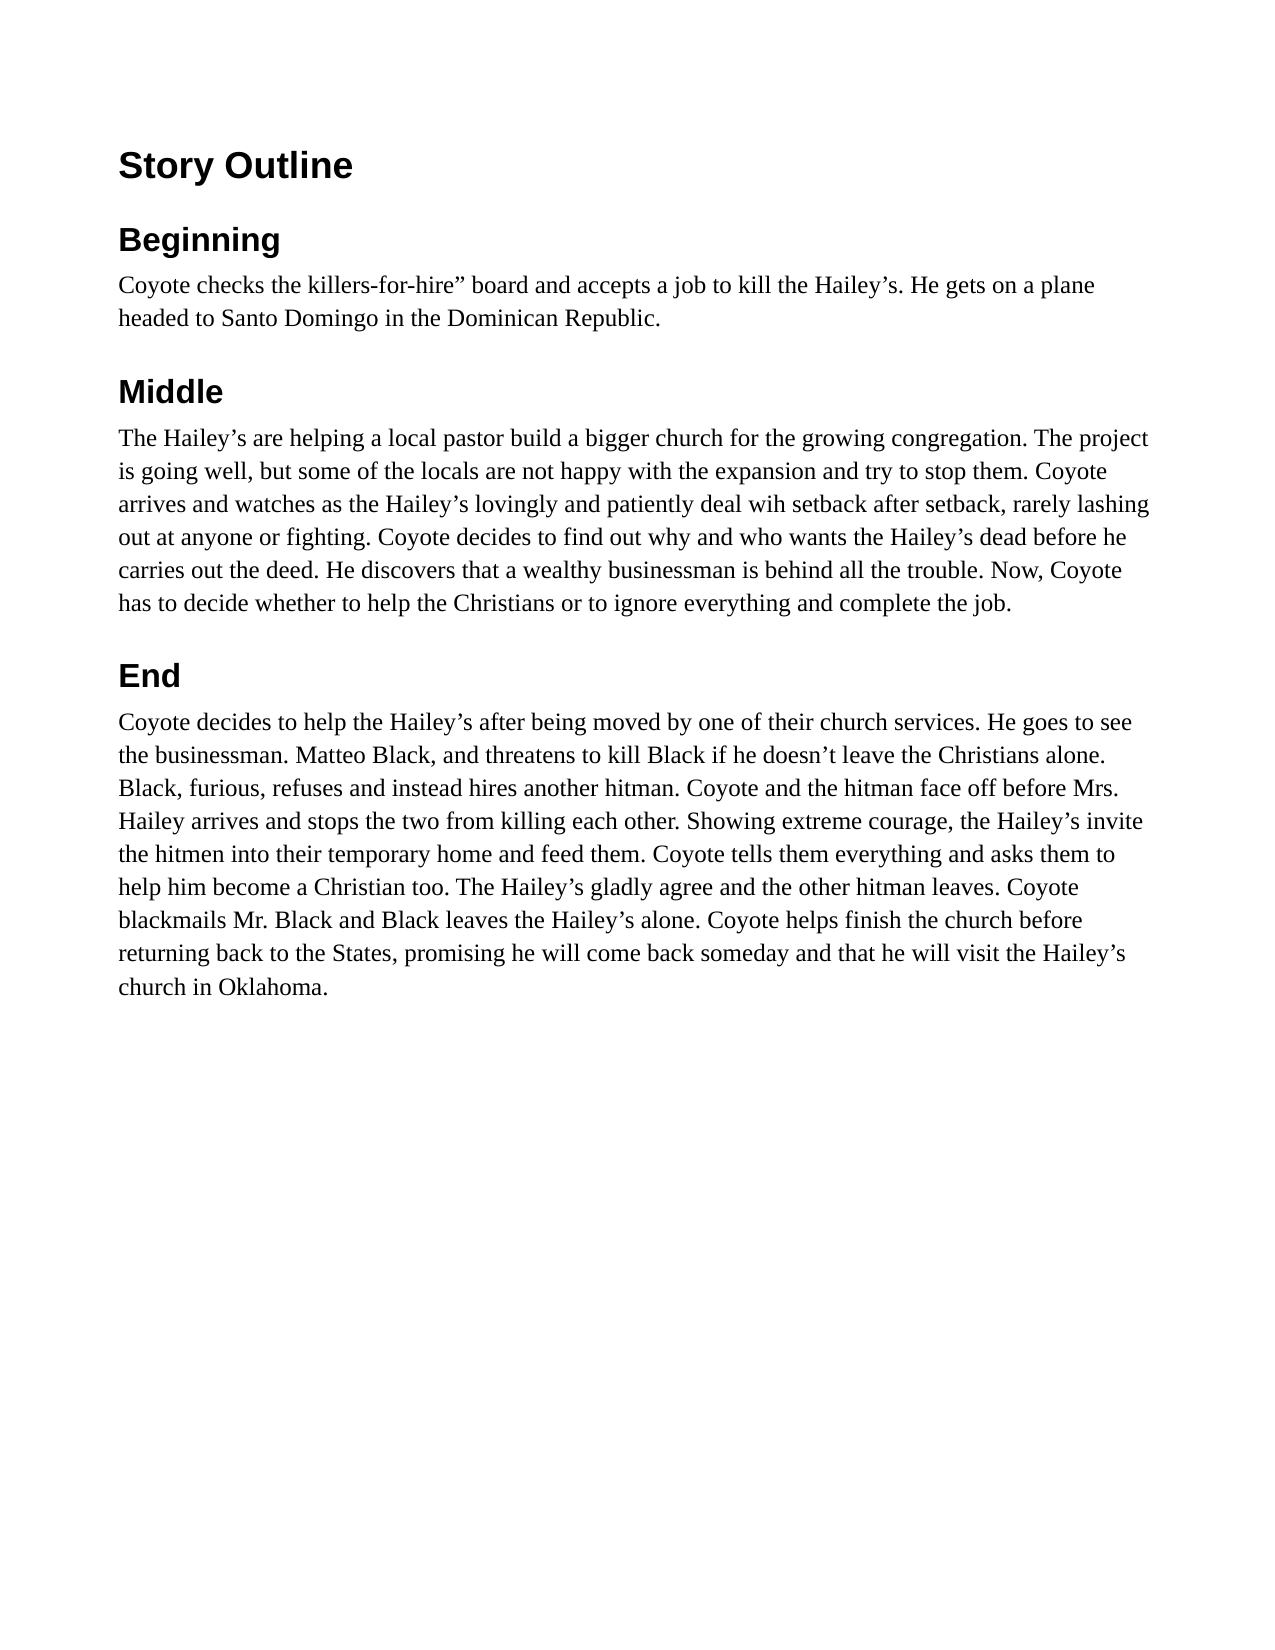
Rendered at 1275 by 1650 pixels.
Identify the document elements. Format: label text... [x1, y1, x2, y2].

text Coyote checks the killers-for-hire” board and accepts a job to kill the Hailey’s. He gets on a plane headed to Santo Domingo in the Dominican Republic. [118, 271, 1157, 332]
subtitle Middle [118, 372, 1157, 410]
subtitle Story Outline [118, 143, 1157, 186]
subtitle Beginning [118, 219, 1157, 258]
text The Hailey’s are helping a local pastor build a bigger church for the growing congregation. The project is going well, but some of the locals are not happy with the expansion and try to stop them. Coyote arrives and watches as the Hailey’s lovingly and patiently deal wih setback after setback, rarely lashing out at anyone or fighting. Coyote decides to find out why and who wants the Hailey’s dead before he carries out the deed. He discovers that a wealthy businessman is behind all the trouble. Now, Coyote has to decide whether to help the Christians or to ignore everything and complete the job. [118, 423, 1157, 617]
subtitle End [118, 656, 1157, 695]
text Coyote decides to help the Hailey’s after being moved by one of their church services. He goes to see the businessman. Matteo Black, and threatens to kill Black if he doesn’t leave the Christians alone. Black, furious, refuses and instead hires another hitman. Coyote and the hitman face off before Mrs. Hailey arrives and stops the two from killing each other. Showing extreme courage, the Hailey’s invite the hitmen into their temporary home and feed them. Coyote tells them everything and asks them to help him become a Christian too. The Hailey’s gladly agree and the other hitman leaves. Coyote blackmails Mr. Black and Black leaves the Hailey’s alone. Coyote helps finish the church before returning back to the States, promising he will come back someday and that he will visit the Hailey’s church in Oklahoma. [118, 707, 1157, 1000]
